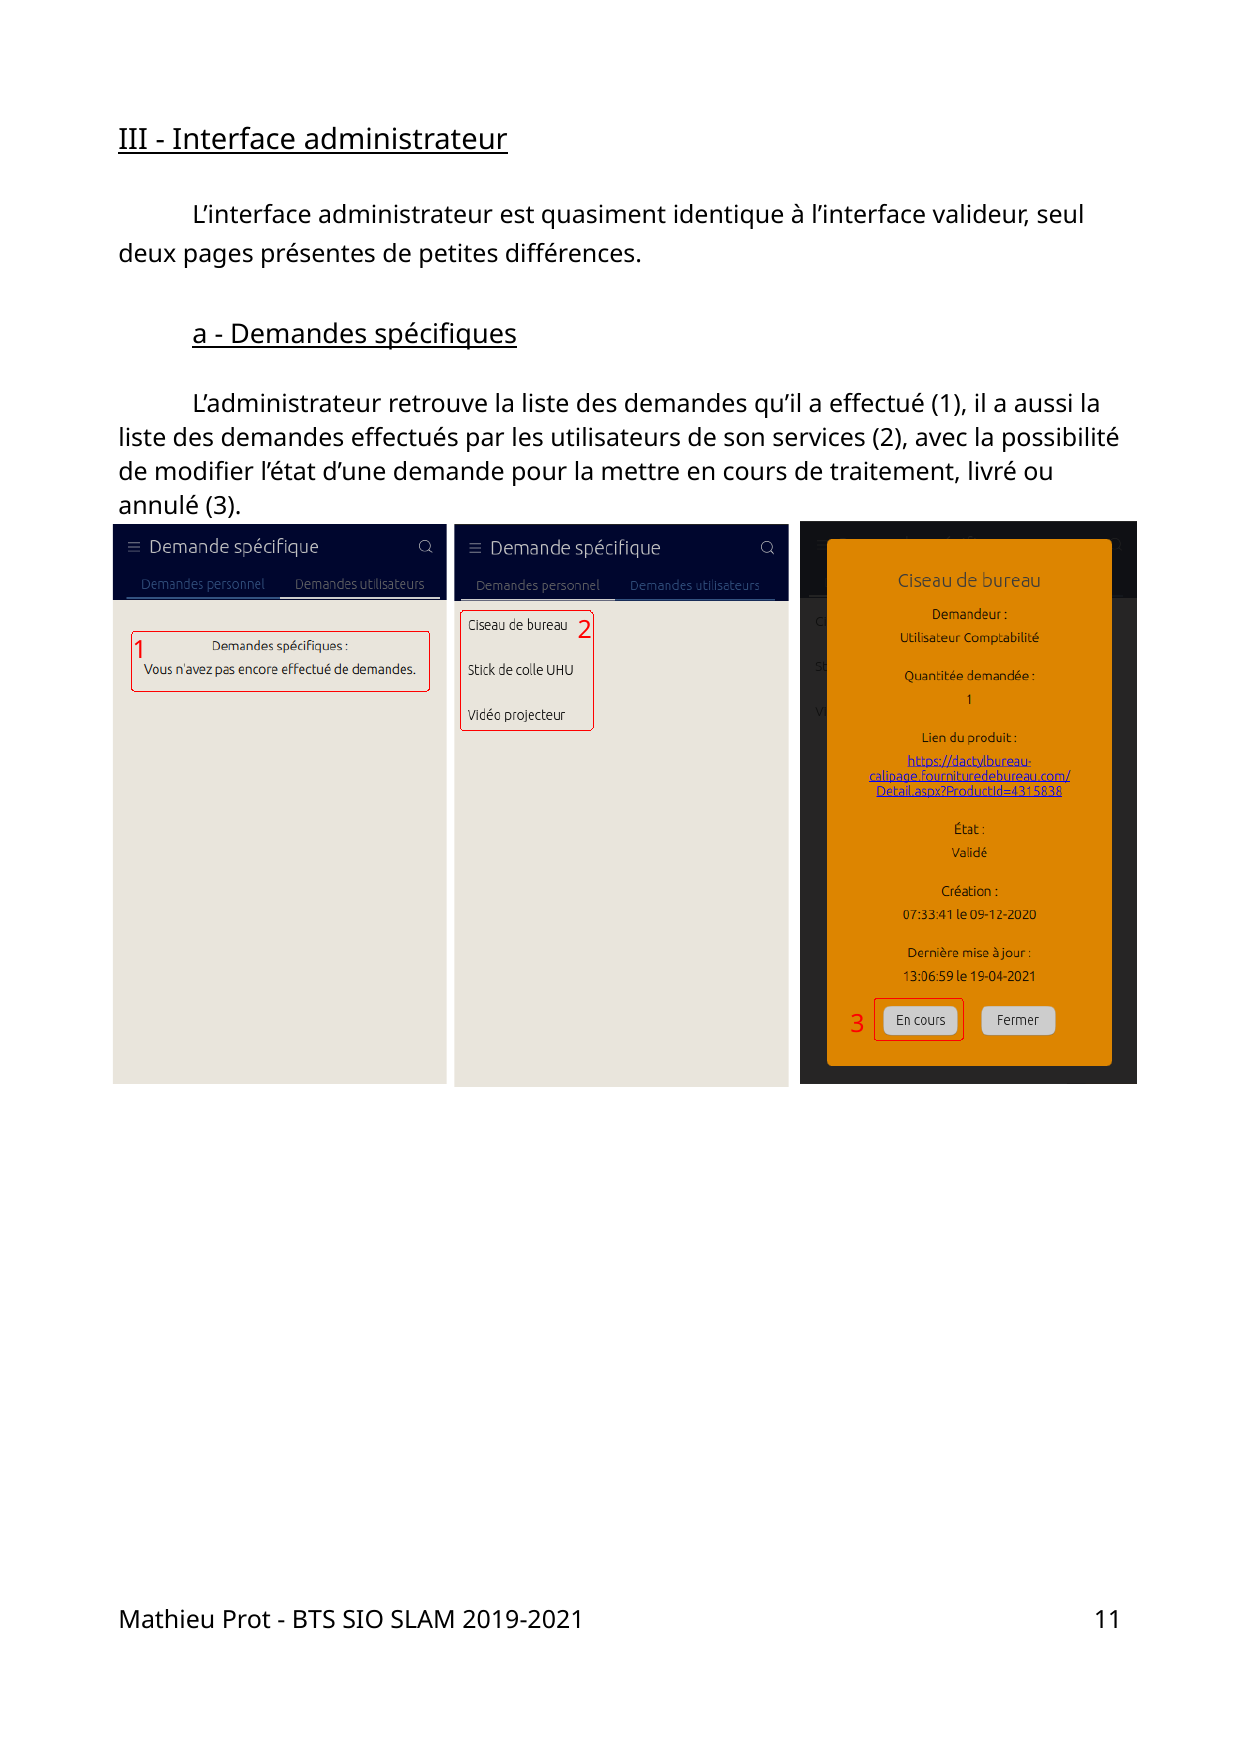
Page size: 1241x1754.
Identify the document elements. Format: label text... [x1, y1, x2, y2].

picture [454, 524, 789, 1087]
picture [112, 524, 447, 1084]
subtitle a - Demandes spécifiques [118, 314, 1122, 351]
text L’interface administrateur est quasiment identique à l’interface valideur, seul deux pages présentes de petites différences. [118, 197, 1122, 270]
subtitle III - Interface administrateur [118, 118, 1122, 158]
picture [800, 521, 1137, 1084]
text L’administrateur retrouve la liste des demandes qu’il a effectué (1), il a aussi la liste des demandes effectués par les utilisateurs de son services (2), avec la possibilité de modifier l’état d’une demande pour la mettre en cours de traitement, livré ou annulé (3). [118, 385, 1122, 522]
